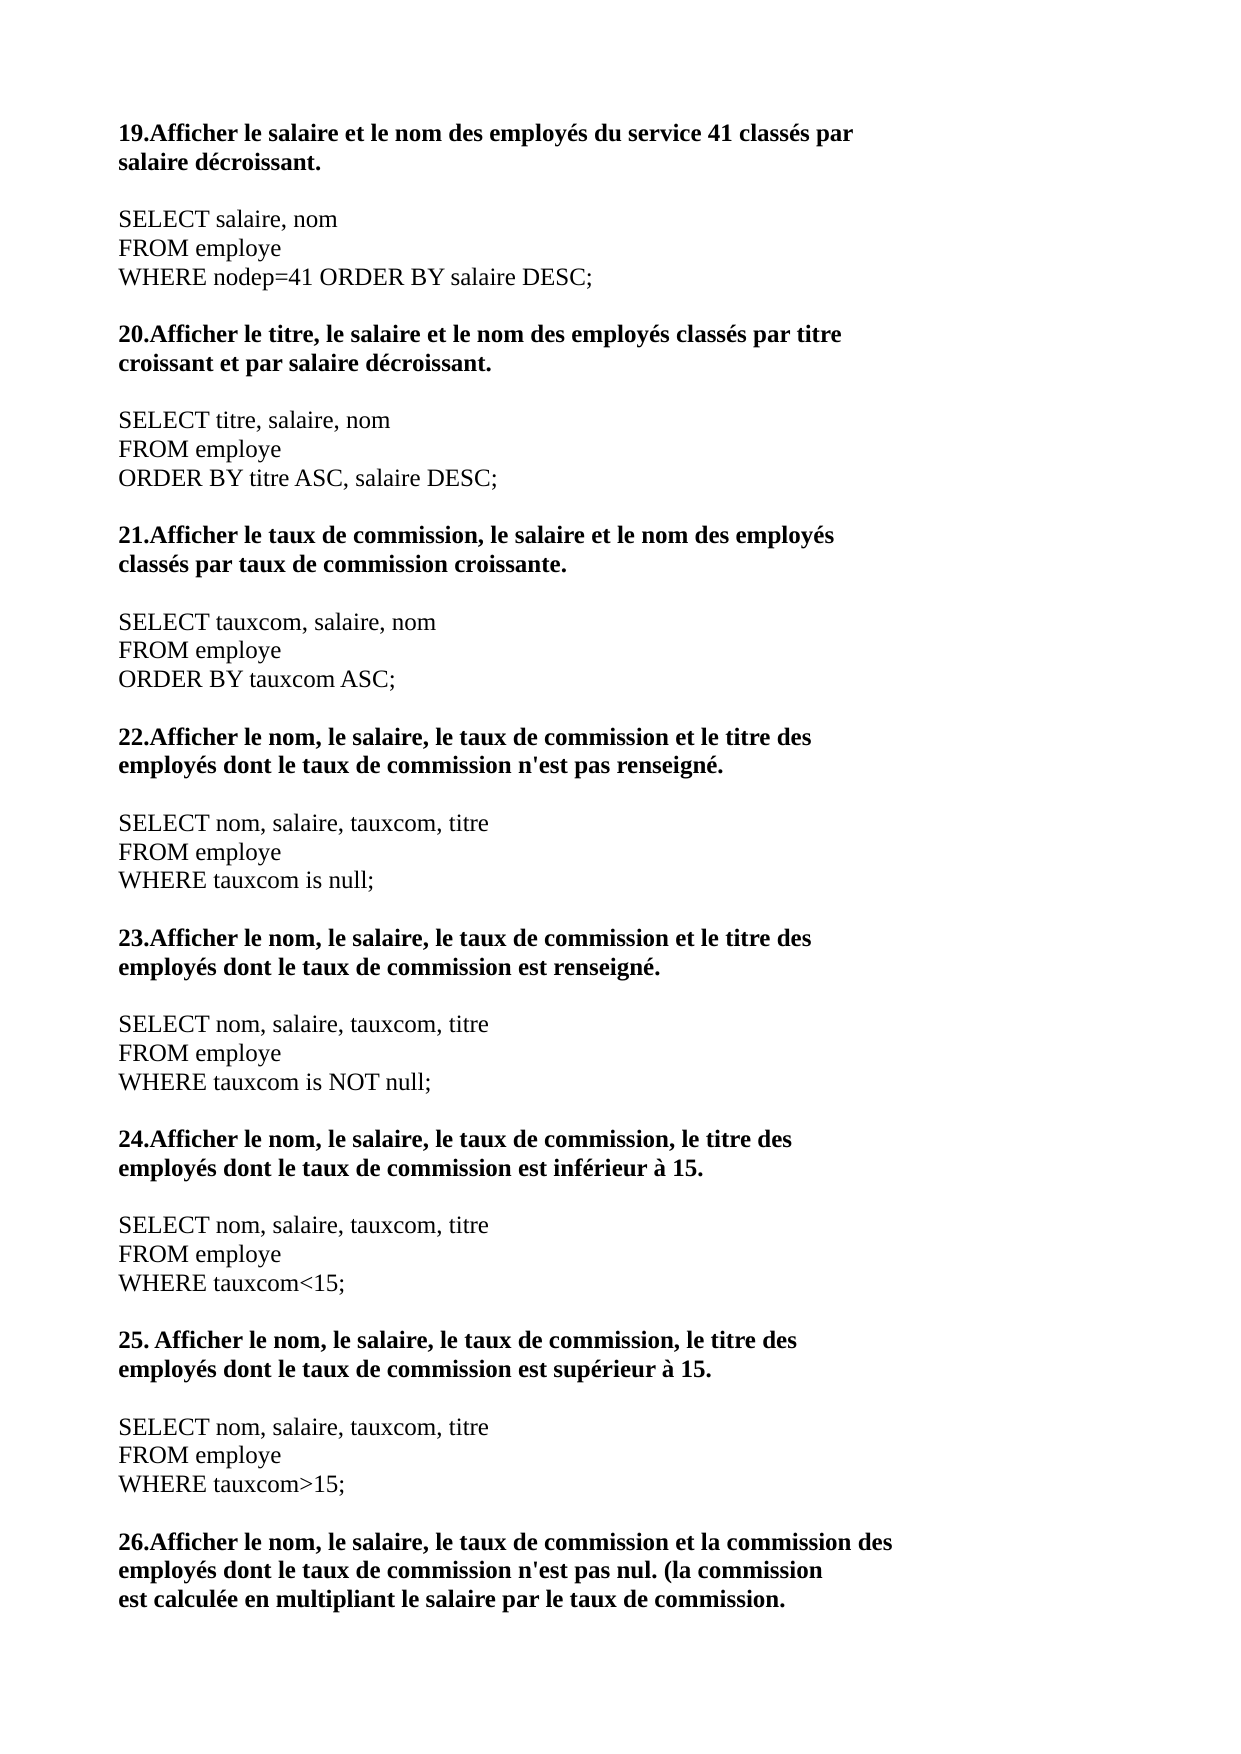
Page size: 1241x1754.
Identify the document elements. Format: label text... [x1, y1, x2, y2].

text WHERE tauxcom is null; [118, 866, 1122, 894]
text SELECT nom, salaire, tauxcom, titre [118, 1211, 1122, 1239]
text FROM employe [118, 1038, 1122, 1067]
text employés dont le taux de commission est supérieur à 15. [118, 1354, 1122, 1383]
text SELECT salaire, nom [118, 204, 1122, 233]
text SELECT nom, salaire, tauxcom, titre [118, 1009, 1122, 1038]
text 19.Afficher le salaire et le nom des employés du service 41 classés par [118, 118, 1122, 147]
text est calculée en multipliant le salaire par le taux de commission. [118, 1584, 1122, 1613]
text 26.Afficher le nom, le salaire, le taux de commission et la commission des [118, 1527, 1122, 1556]
text FROM employe [118, 434, 1122, 463]
text FROM employe [118, 1239, 1122, 1268]
text employés dont le taux de commission est inférieur à 15. [118, 1153, 1122, 1182]
text ORDER BY tauxcom ASC; [118, 664, 1122, 693]
text WHERE nodep=41 ORDER BY salaire DESC; [118, 262, 1122, 291]
text FROM employe [118, 233, 1122, 262]
text WHERE tauxcom is NOT null; [118, 1067, 1122, 1096]
text 20.Afficher le titre, le salaire et le nom des employés classés par titre [118, 319, 1122, 348]
text FROM employe [118, 1441, 1122, 1469]
text 24.Afficher le nom, le salaire, le taux de commission, le titre des [118, 1124, 1122, 1153]
text FROM employe [118, 837, 1122, 866]
text employés dont le taux de commission n'est pas renseigné. [118, 751, 1122, 779]
text 22.Afficher le nom, le salaire, le taux de commission et le titre des [118, 722, 1122, 751]
text croissant et par salaire décroissant. [118, 348, 1122, 377]
text salaire décroissant. [118, 147, 1122, 176]
text SELECT nom, salaire, tauxcom, titre [118, 808, 1122, 837]
text WHERE tauxcom<15; [118, 1268, 1122, 1297]
text SELECT nom, salaire, tauxcom, titre [118, 1412, 1122, 1441]
text SELECT tauxcom, salaire, nom [118, 607, 1122, 636]
text employés dont le taux de commission n'est pas nul. (la commission [118, 1556, 1122, 1584]
text FROM employe [118, 636, 1122, 664]
text 23.Afficher le nom, le salaire, le taux de commission et le titre des [118, 923, 1122, 952]
text employés dont le taux de commission est renseigné. [118, 952, 1122, 981]
text classés par taux de commission croissante. [118, 549, 1122, 578]
text SELECT titre, salaire, nom [118, 406, 1122, 434]
text 21.Afficher le taux de commission, le salaire et le nom des employés [118, 521, 1122, 549]
text 25. Afficher le nom, le salaire, le taux de commission, le titre des [118, 1326, 1122, 1354]
text ORDER BY titre ASC, salaire DESC; [118, 463, 1122, 492]
text WHERE tauxcom>15; [118, 1469, 1122, 1498]
